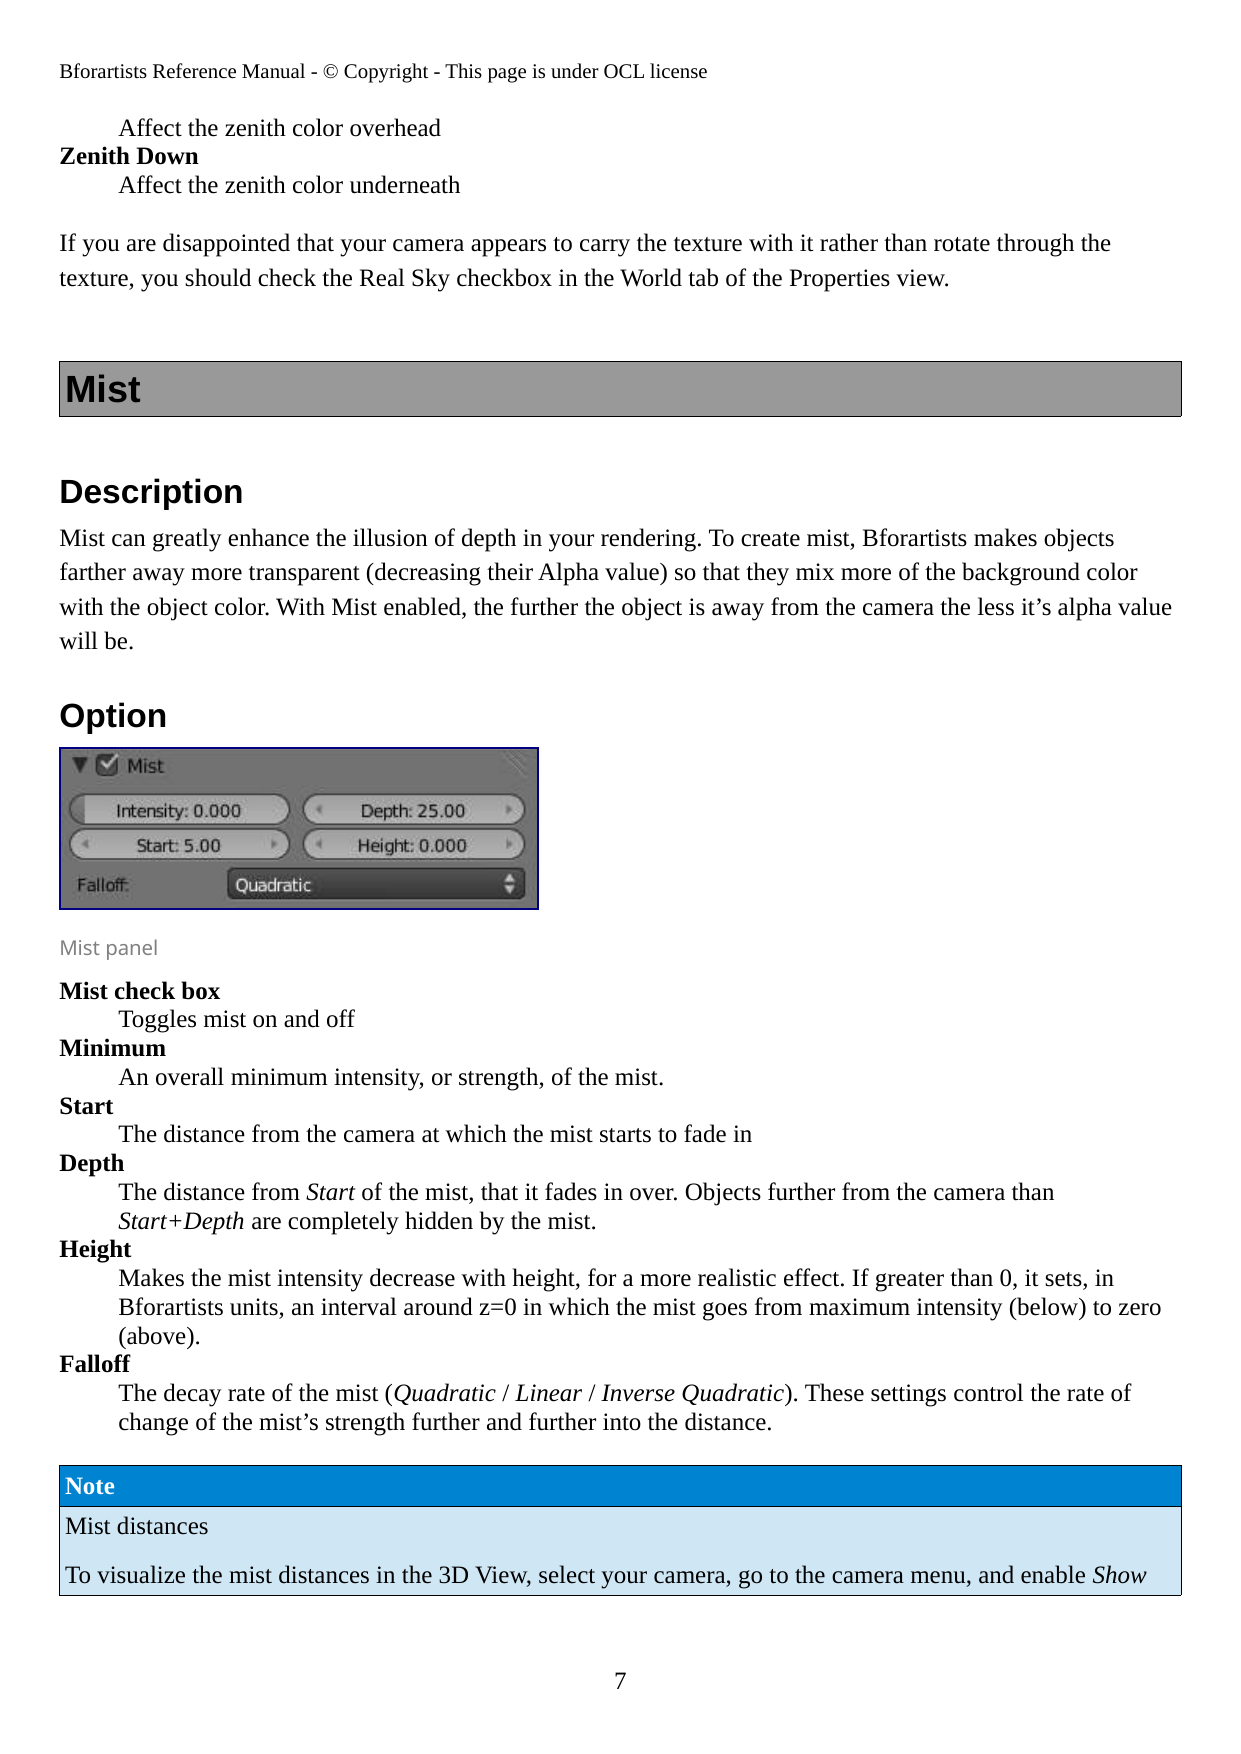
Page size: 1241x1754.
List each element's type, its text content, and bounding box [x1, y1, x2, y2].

subtitle Falloff [59, 1349, 1181, 1378]
subtitle Description [59, 472, 1181, 510]
table_cell Mist distances To visualize the mist distances in the 3D View, select your camera, go to the camera menu, and enable Show [60, 1507, 1181, 1595]
text Mist panel [59, 930, 1181, 961]
table_header Note [60, 1466, 1181, 1506]
list The decay rate of the mist (Quadratic / Linear / Inverse Quadratic). These settings control the rate of change of the mist’s strength further and further into the distance. [118, 1378, 1181, 1436]
list Makes the mist intensity decrease with height, for a more realistic effect. If greater than 0, it sets, in Bforartists units, an interval around z=0 in which the mist goes from maximum intensity (below) to zero (above). [118, 1263, 1181, 1349]
subtitle Zenith Down [59, 141, 1181, 170]
table_header Mist [60, 362, 1181, 416]
subtitle Minimum [59, 1033, 1181, 1062]
list An overall minimum intensity, or strength, of the mist. [118, 1062, 1181, 1091]
list The distance from the camera at which the mist starts to fade in [118, 1119, 1181, 1148]
subtitle Depth [59, 1148, 1181, 1177]
text If you are disappointed that your camera appears to carry the texture with it rather than rotate through the texture, you should check the Real Sky checkbox in the World tab of the Properties view. [59, 228, 1181, 292]
subtitle Start [59, 1091, 1181, 1119]
list Toggles mist on and off [118, 1004, 1181, 1033]
list Affect the zenith color overhead [118, 113, 1181, 141]
subtitle Mist check box [59, 976, 1181, 1004]
list Affect the zenith color underneath [118, 170, 1181, 199]
subtitle Option [59, 696, 1181, 735]
list The distance from Start of the mist, that it fades in over. Objects further from the camera than Start+Depth are completely hidden by the mist. [118, 1177, 1181, 1234]
text Mist can greatly enhance the illusion of depth in your rendering. To create mist, Bforartists makes objects farther away more transparent (decreasing their Alpha value) so that they mix more of the background color with the object color. With Mist enabled, the further the object is away from the camera the less it’s alpha value will be. [59, 523, 1181, 655]
picture [61, 749, 537, 908]
subtitle Height [59, 1234, 1181, 1263]
